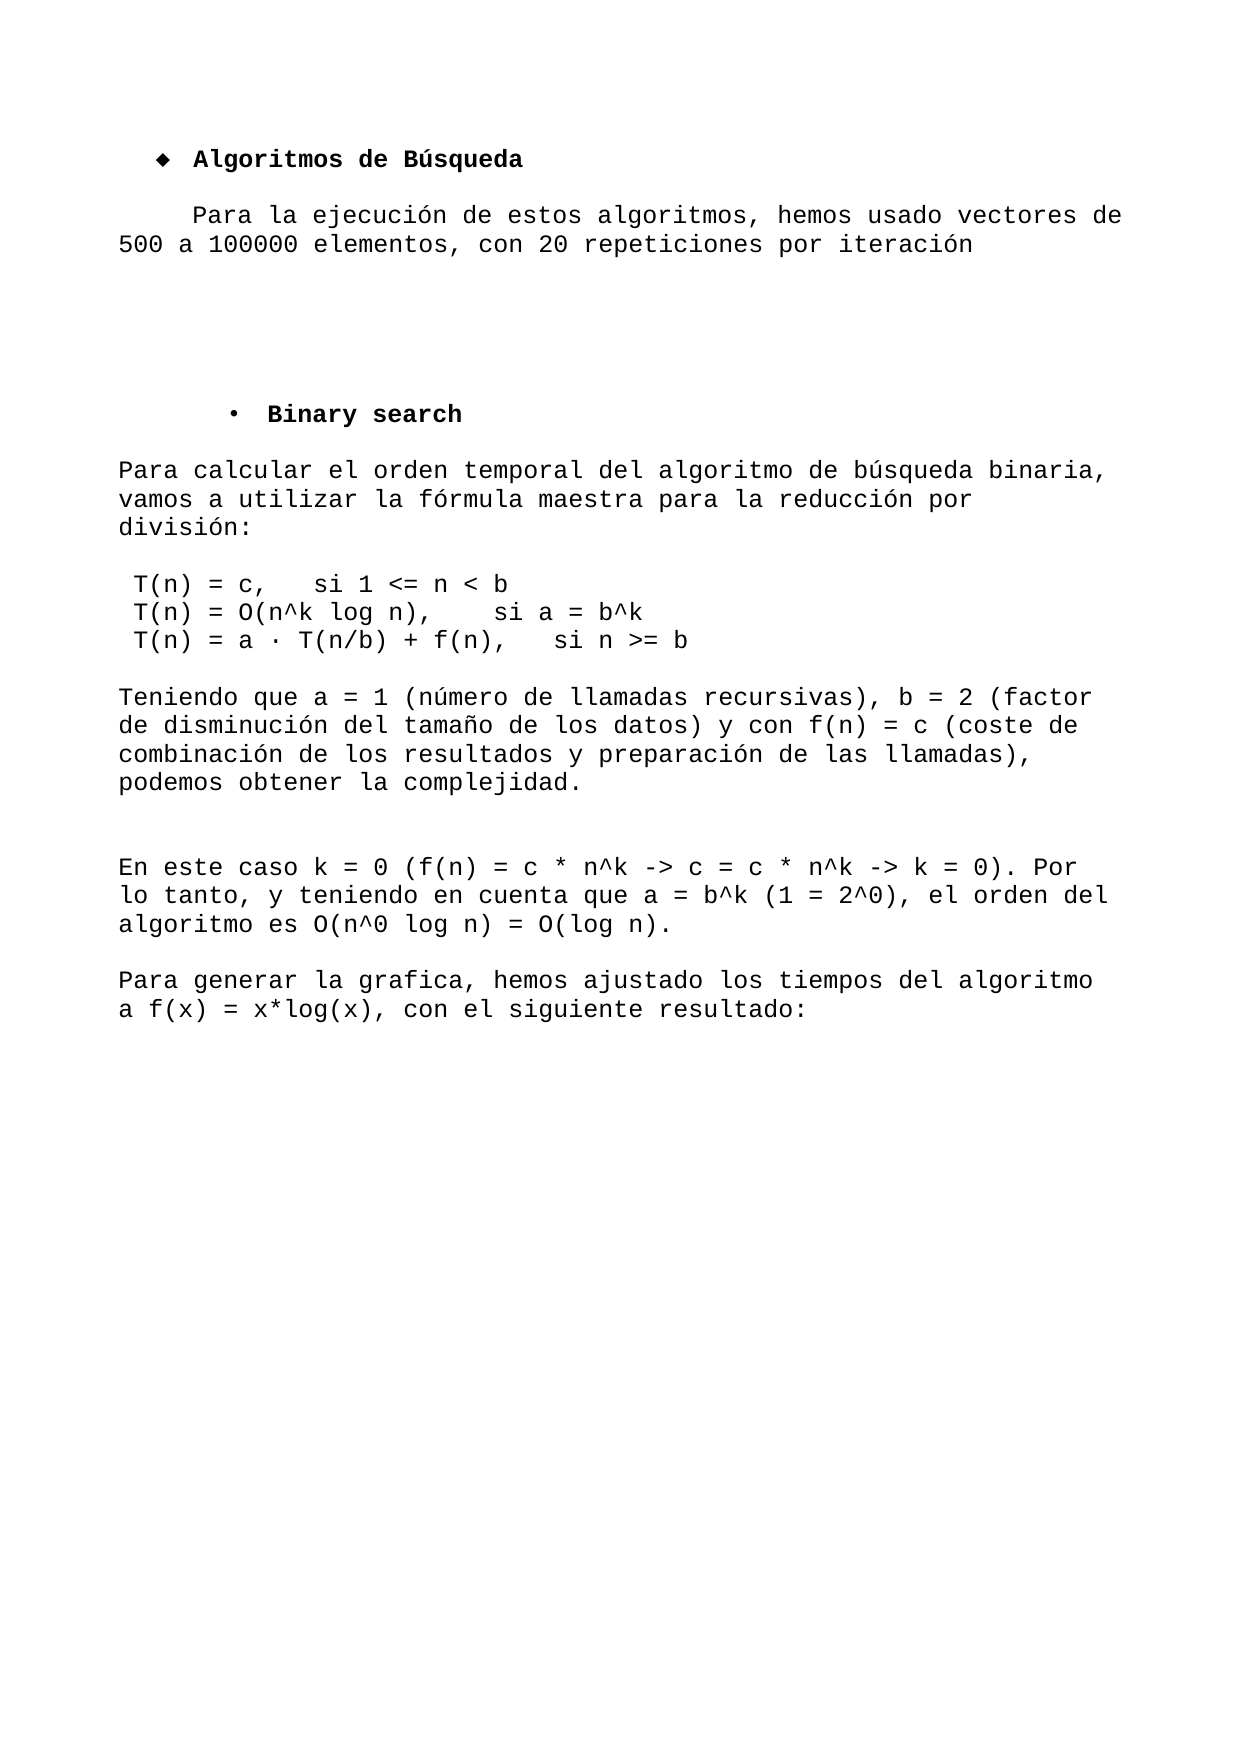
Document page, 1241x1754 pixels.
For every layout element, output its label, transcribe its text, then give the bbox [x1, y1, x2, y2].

text T(n) = a · T(n/b) + f(n), si n >= b [118, 628, 1122, 656]
text Para la ejecución de estos algoritmos, hemos usado vectores de 500 a 100000 elementos, con 20 repeticiones por iteración [118, 203, 1122, 260]
text T(n) = c, si 1 <= n < b [118, 571, 1122, 600]
list Algoritmos de Búsqueda [156, 146, 1122, 175]
text Teniendo que a = 1 (número de llamadas recursivas), b = 2 (factor de disminución del tamaño de los datos) y con f(n) = c (coste de [118, 685, 1122, 741]
text T(n) = O(n^k log n), si a = b^k [118, 600, 1122, 628]
text En este caso k = 0 (f(n) = c * n^k -> c = c * n^k -> k = 0). Por lo tanto, y teniendo en cuenta que a = b^k (1 = 2^0), el orden del algoritmo es O(n^0 log n) = O(log n). [118, 855, 1122, 940]
text Para calcular el orden temporal del algoritmo de búsqueda binaria, vamos a utilizar la fórmula maestra para la reducción por división: [118, 458, 1122, 543]
list Binary search [229, 401, 1122, 430]
text Para generar la grafica, hemos ajustado los tiempos del algoritmo a f(x) = x*log(x), con el siguiente resultado: [118, 968, 1122, 1025]
text combinación de los resultados y preparación de las llamadas), podemos obtener la complejidad. [118, 741, 1122, 798]
